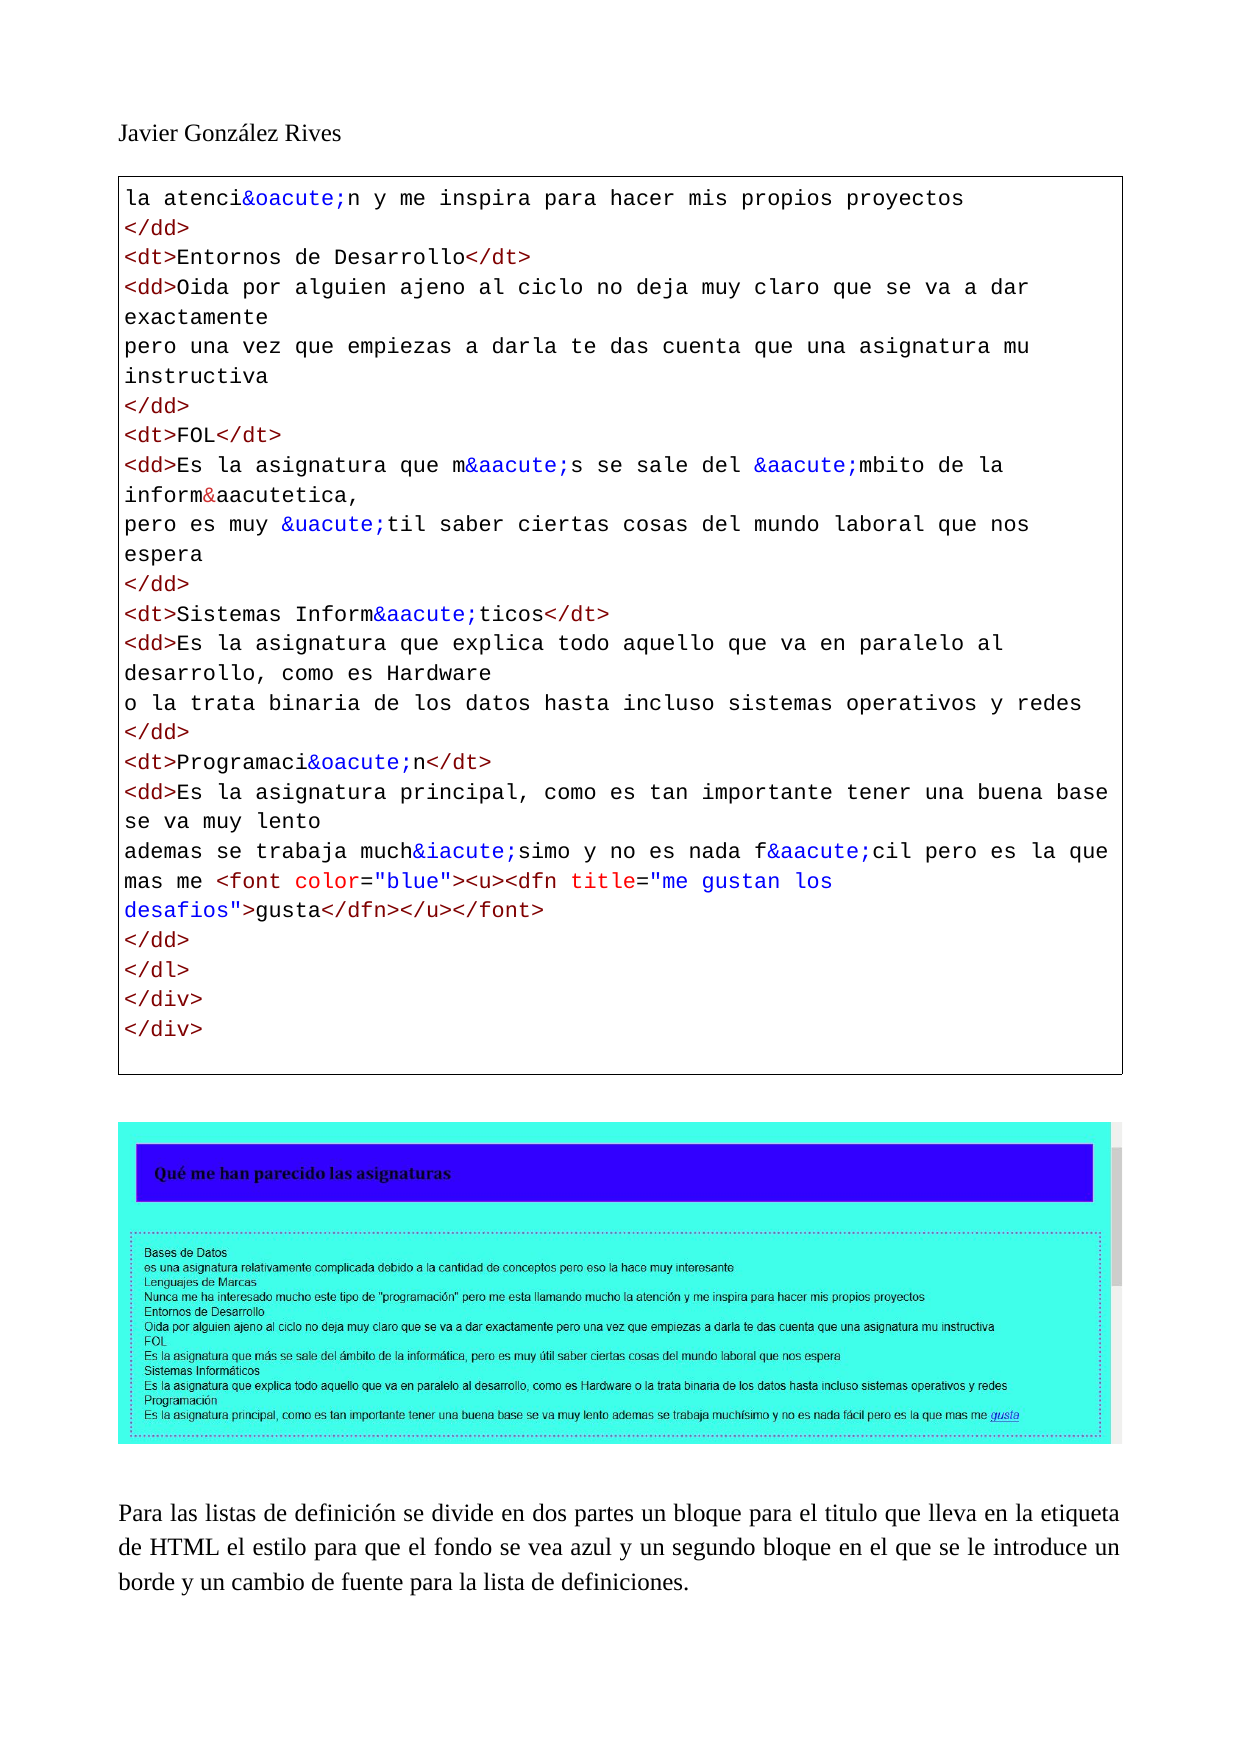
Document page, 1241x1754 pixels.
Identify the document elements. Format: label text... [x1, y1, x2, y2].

picture [118, 1122, 1123, 1444]
table_cell la atenci&oacute;n y me inspira para hacer mis propios proyectos </dd> <dt>Entornos de Desarrollo</dt> <dd>Oida por alguien ajeno al ciclo no deja muy claro que se va a dar exactamente pero una vez que empiezas a darla te das cuenta que una asignatura mu instructiva </dd> <dt>FOL</dt> <dd>Es la asignatura que m&aacute;s se sale del &aacute;mbito de la inform&aacutetica, pero es muy &uacute;til saber ciertas cosas del mundo laboral que nos espera </dd> <dt>Sistemas Inform&aacute;ticos</dt> <dd>Es la asignatura que explica todo aquello que va en paralelo al desarrollo, como es Hardware o la trata binaria de los datos hasta incluso sistemas operativos y redes </dd> <dt>Programaci&oacute;n</dt> <dd>Es la asignatura principal, como es tan importante tener una buena base se va muy lento ademas se trabaja much&iacute;simo y no es nada f&aacute;cil pero es la que mas me <font color="blue"><u><dfn title="me gustan los desafios">gusta</dfn></u></font> </dd> </dl> </div> </div> [119, 177, 1122, 1074]
text Para las listas de definición se divide en dos partes un bloque para el titulo que lleva en la etiqueta de HTML el estilo para que el fondo se vea azul y un segundo bloque en el que se le introduce un borde y un cambio de fuente para la lista de definiciones. [118, 1498, 1122, 1596]
